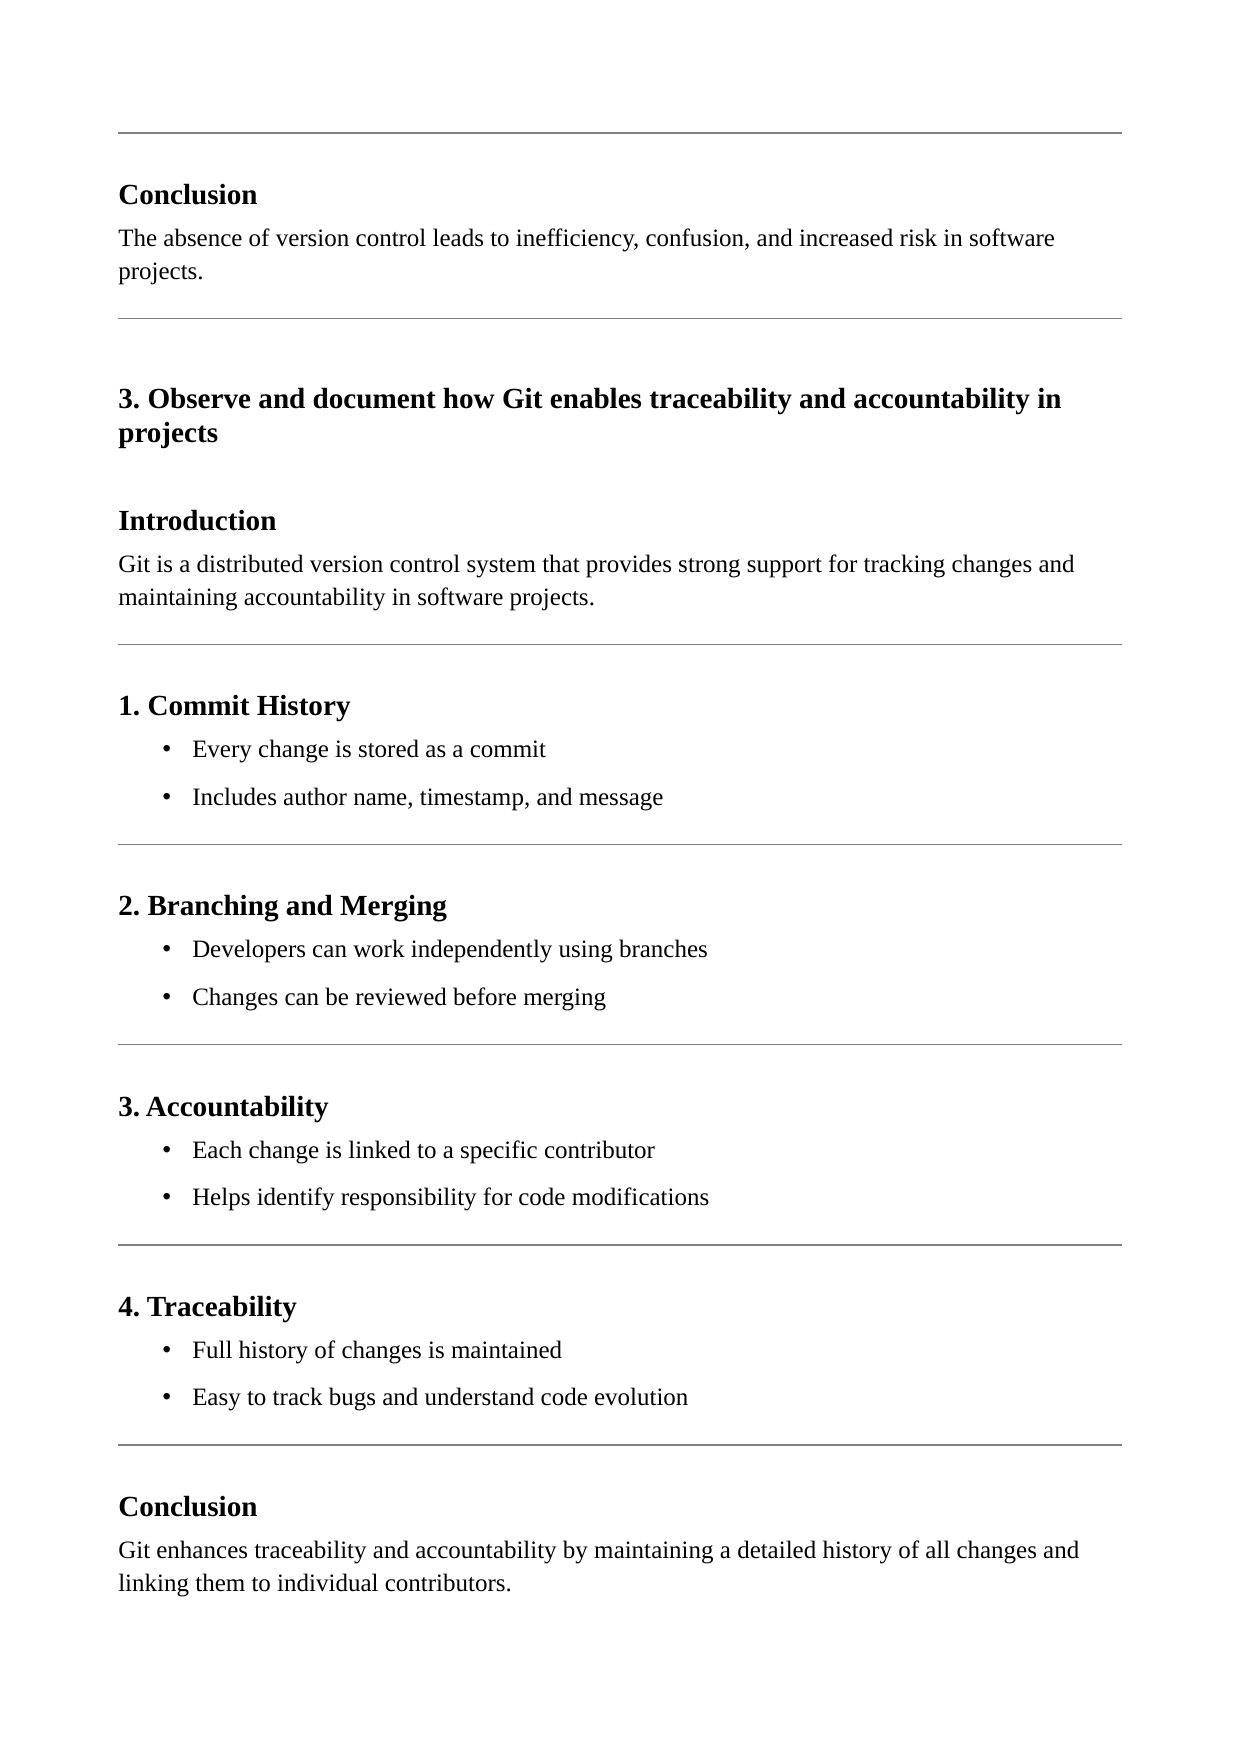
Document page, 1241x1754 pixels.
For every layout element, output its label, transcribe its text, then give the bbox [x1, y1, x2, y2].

list Includes author name, timestamp, and message [162, 782, 1122, 811]
list Developers can work independently using branches [162, 934, 1122, 963]
text The absence of version control leads to inefficiency, confusion, and increased risk in software projects. [118, 223, 1122, 285]
text 3. Observe and document how Git enables traceability and accountability in projects [118, 381, 1122, 448]
list Changes can be reviewed before merging [162, 982, 1122, 1011]
list Every change is stored as a commit [162, 734, 1122, 763]
subtitle Introduction [118, 503, 1122, 536]
list Helps identify responsibility for code modifications [162, 1182, 1122, 1211]
subtitle Conclusion [118, 177, 1122, 211]
text Git is a distributed version control system that provides strong support for tracking changes and maintaining accountability in software projects. [118, 549, 1122, 611]
subtitle 2. Branching and Merging [118, 888, 1122, 922]
subtitle 1. Commit History [118, 688, 1122, 722]
list Each change is linked to a specific contributor [162, 1135, 1122, 1163]
subtitle Conclusion [118, 1489, 1122, 1522]
list Easy to track bugs and understand code evolution [162, 1382, 1122, 1411]
list Full history of changes is maintained [162, 1335, 1122, 1363]
text Git enhances traceability and accountability by maintaining a detailed history of all changes and linking them to individual contributors. [118, 1535, 1122, 1597]
subtitle 3. Accountability [118, 1089, 1122, 1122]
subtitle 4. Traceability [118, 1289, 1122, 1322]
